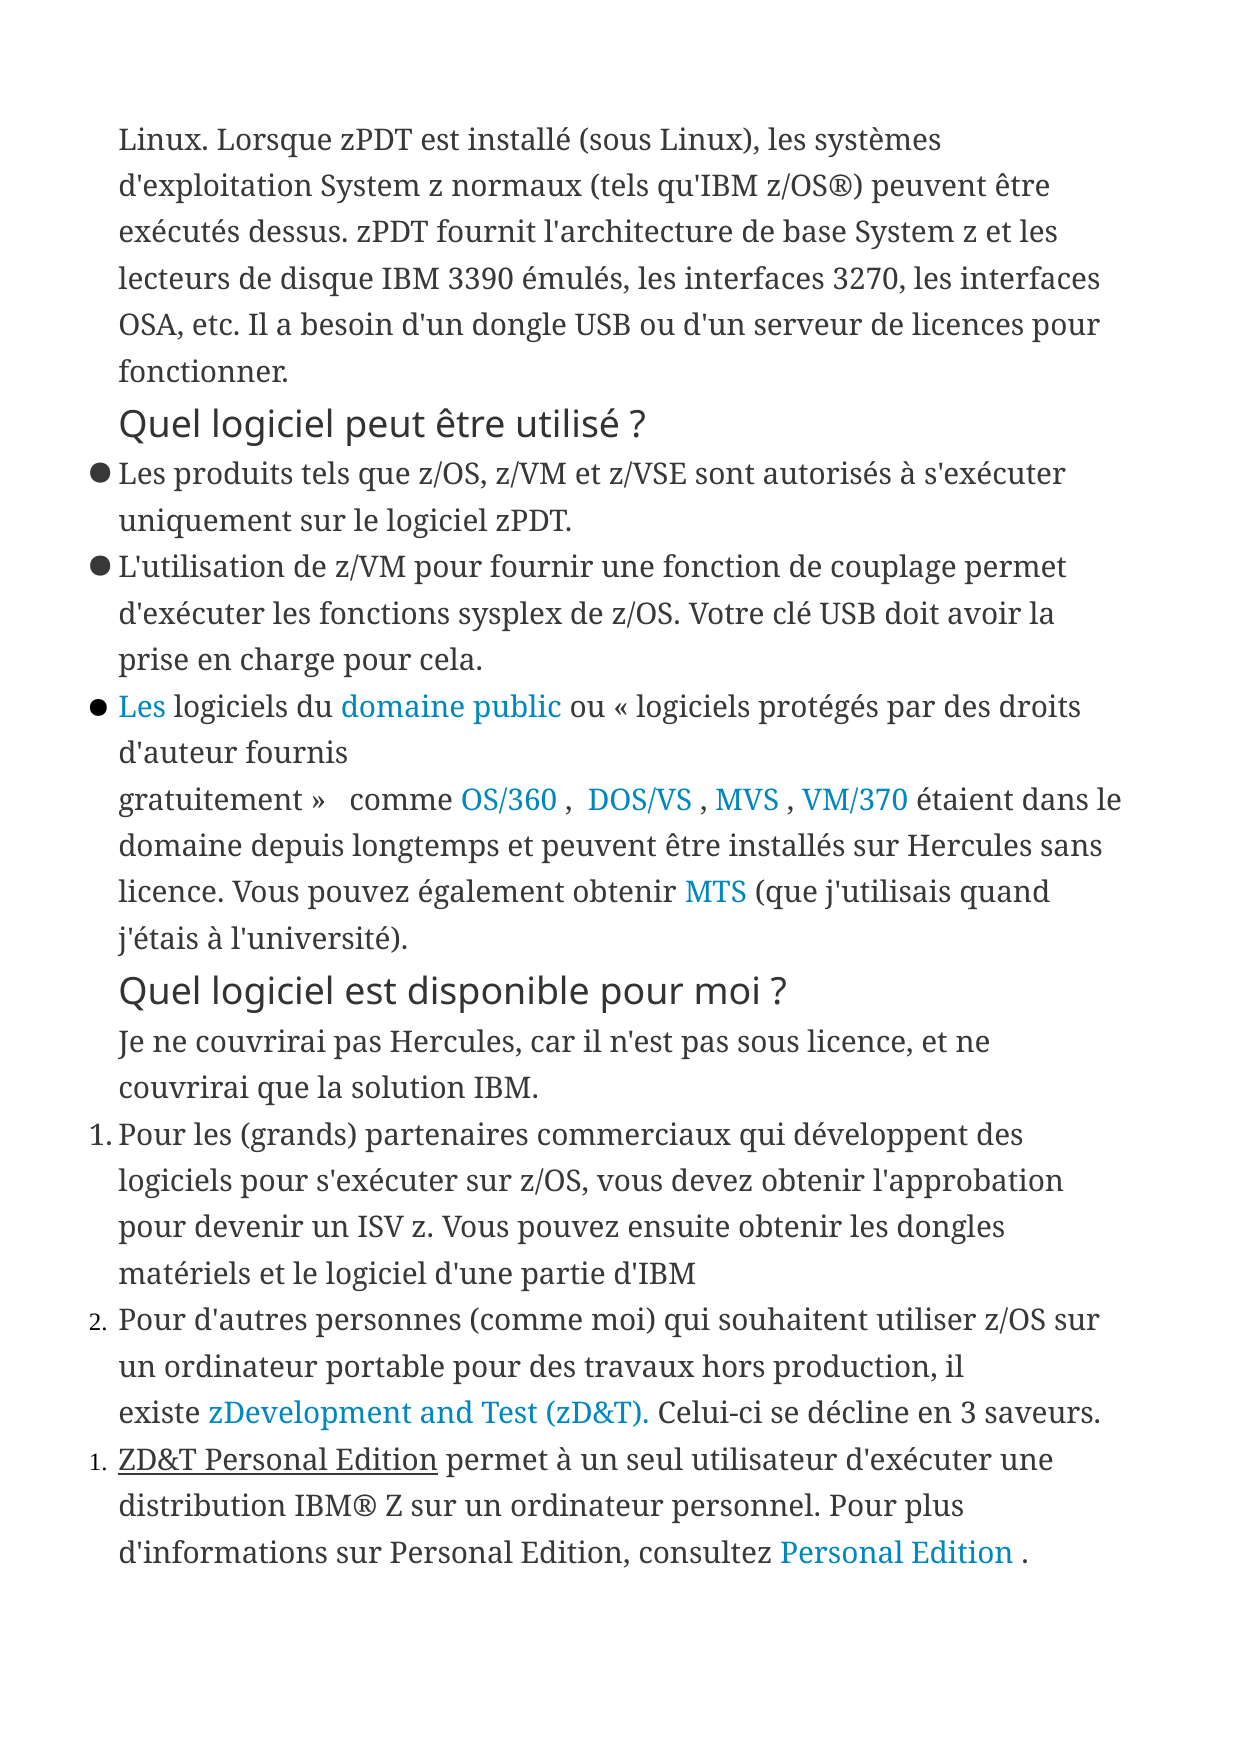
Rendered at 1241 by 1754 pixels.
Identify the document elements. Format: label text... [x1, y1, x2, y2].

text Linux. Lorsque zPDT est installé (sous Linux), les systèmes d'exploitation System z normaux (tels qu'IBM z/OS®) peuvent être exécutés dessus. zPDT fournit l'architecture de base System z et les lecteurs de disque IBM 3390 émulés, les interfaces 3270, les interfaces OSA, etc. Il a besoin d'un dongle USB ou d'un serveur de licences pour fonctionner. [118, 118, 1122, 391]
list Les logiciels du domaine public ou « logiciels protégés par des droits d'auteur fournis gratuitement » comme OS/360 , DOS/VS , MVS , VM/370 étaient dans le domaine depuis longtemps et peuvent être installés sur Hercules sans licence. Vous pouvez également obtenir MTS (que j'utilisais quand j'étais à l'université). [118, 685, 1122, 958]
list Les produits tels que z/OS, z/VM et z/VSE sont autorisés à s'exécuter uniquement sur le logiciel zPDT. [118, 453, 1122, 540]
list L'utilisation de z/VM pour fournir une fonction de couplage permet d'exécuter les fonctions sysplex de z/OS. Votre clé USB doit avoir la prise en charge pour cela. [118, 546, 1122, 679]
subtitle Quel logiciel est disponible pour moi ? [118, 964, 1122, 1015]
list Pour les (grands) partenaires commerciaux qui développent des logiciels pour s'exécuter sur z/OS, vous devez obtenir l'approbation pour devenir un ISV z. Vous pouvez ensuite obtenir les dongles matériels et le logiciel d'une partie d'IBM [118, 1113, 1122, 1293]
subtitle Quel logiciel peut être utilisé ? [118, 397, 1122, 448]
list Pour d'autres personnes (comme moi) qui souhaitent utiliser z/OS sur un ordinateur portable pour des travaux hors production, il existe zDevelopment and Test (zD&T). Celui-ci se décline en 3 saveurs. [118, 1299, 1122, 1432]
list ZD&T Personal Edition permet à un seul utilisateur d'exécuter une distribution IBM® Z sur un ordinateur personnel. Pour plus d'informations sur Personal Edition, consultez Personal Edition . [118, 1438, 1122, 1572]
text Je ne couvrirai pas Hercules, car il n'est pas sous licence, et ne couvrirai que la solution IBM. [118, 1020, 1122, 1107]
